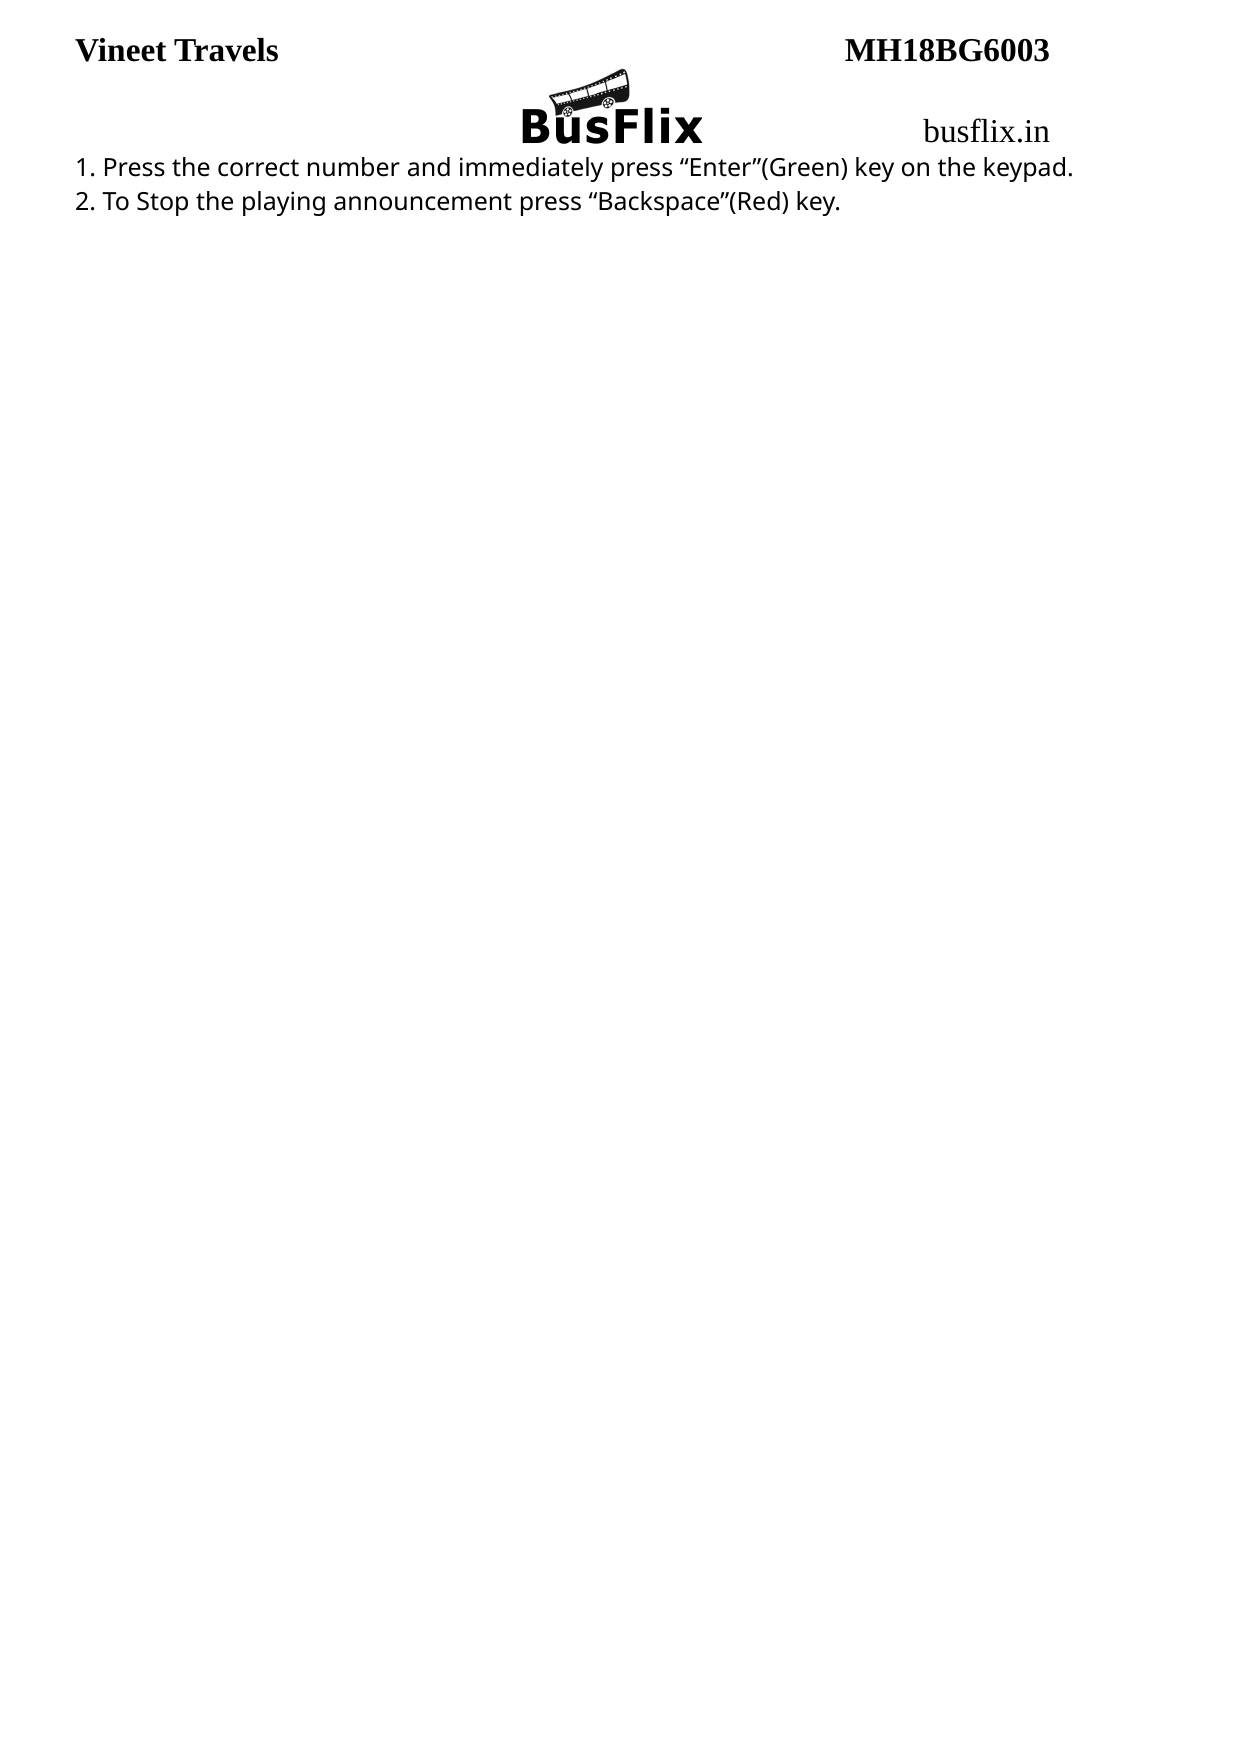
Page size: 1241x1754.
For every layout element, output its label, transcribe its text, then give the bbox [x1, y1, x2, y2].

picture [522, 68, 703, 144]
text 2. To Stop the playing announcement press “Backspace”(Red) key. [75, 184, 1165, 218]
text 1. Press the correct number and immediately press “Enter”(Green) key on the keypad. [75, 149, 1165, 184]
